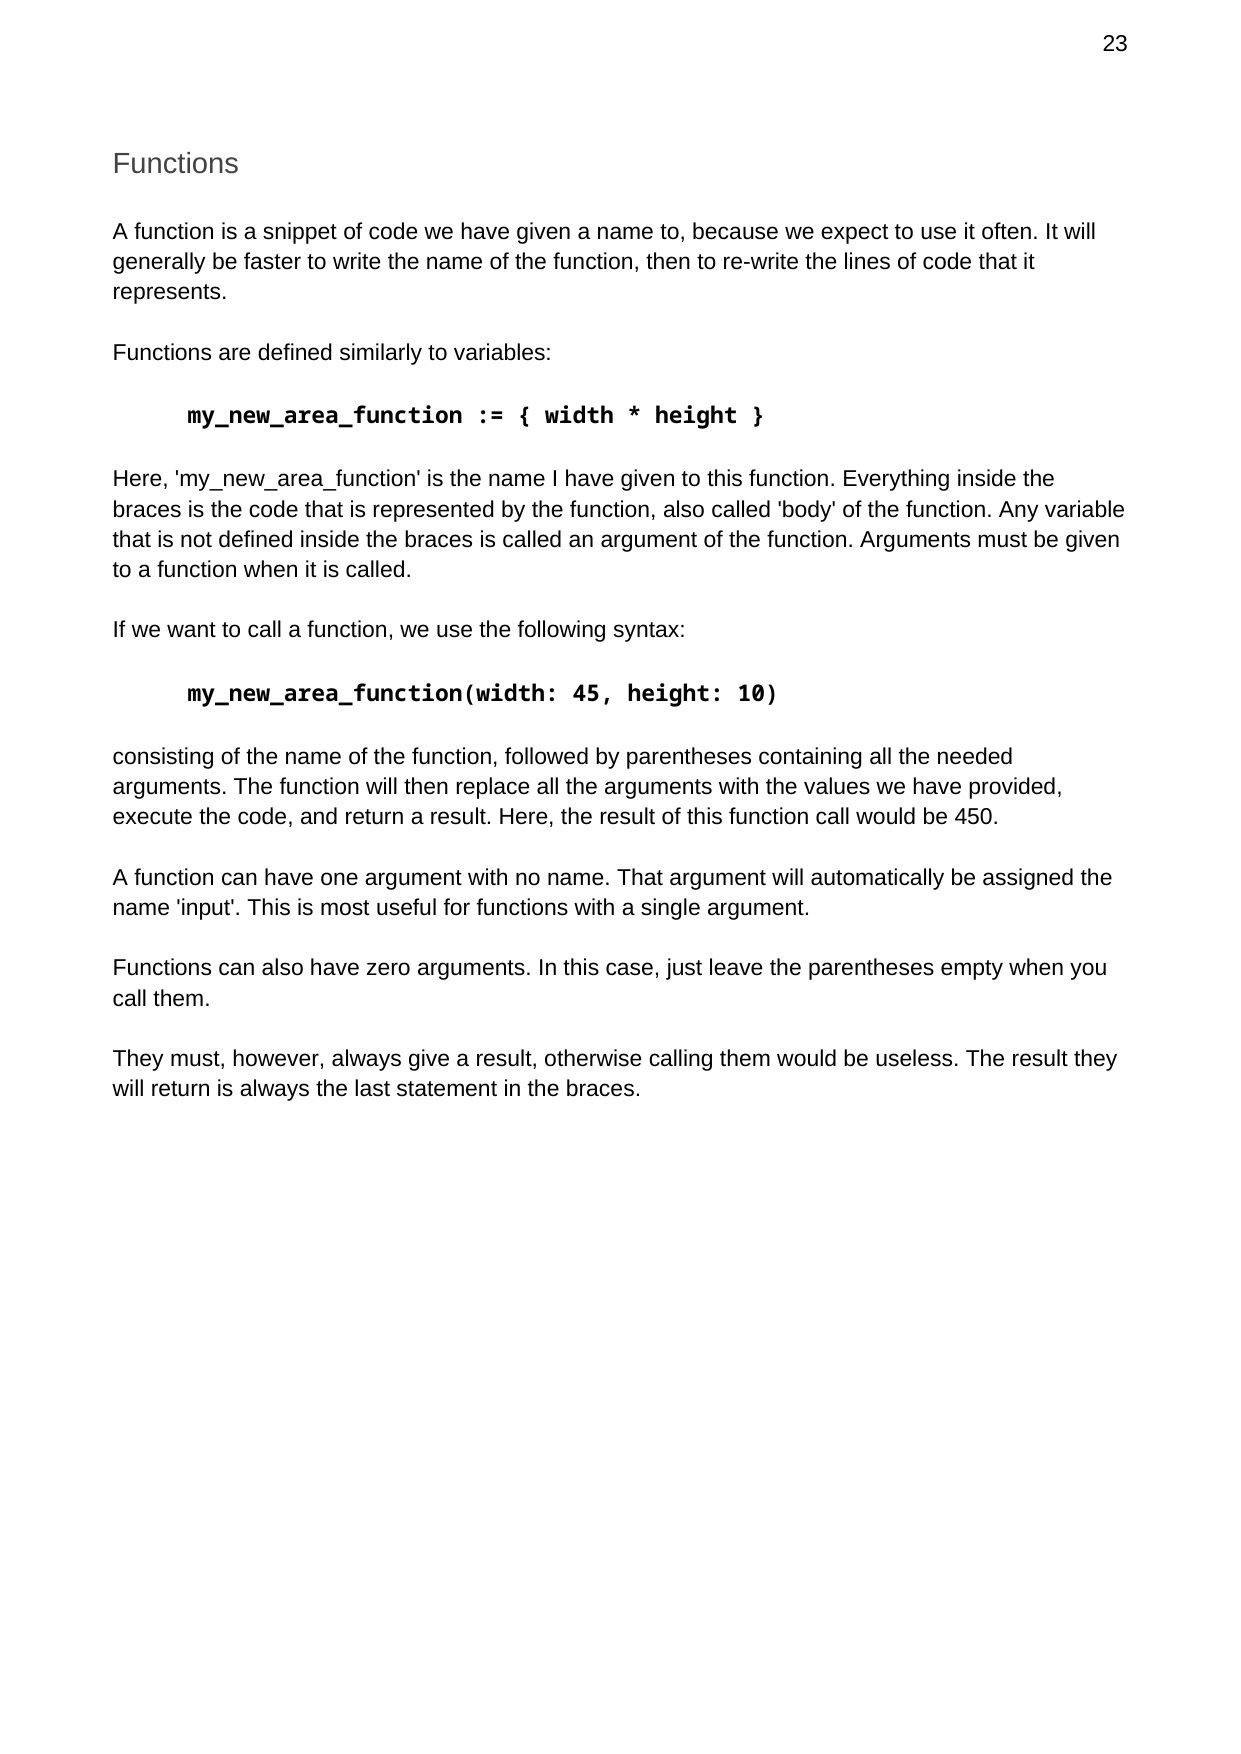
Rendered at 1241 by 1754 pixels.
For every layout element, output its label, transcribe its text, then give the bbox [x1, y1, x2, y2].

text They must, however, always give a result, otherwise calling them would be useless. The result they will return is always the last statement in the braces. [112, 1045, 1128, 1102]
text my_new_area_function(width: 45, height: 10) [112, 677, 1128, 708]
text Here, 'my_new_area_function' is the name I have given to this function. Everything inside the braces is the code that is represented by the function, also called 'body' of the function. Any variable that is not defined inside the braces is called an argument of the function. Arguments must be given to a function when it is called. [112, 465, 1128, 582]
text A function can have one argument with no name. That argument will automatically be assigned the name 'input'. This is most useful for functions with a single argument. [112, 864, 1128, 920]
text Functions can also have zero arguments. In this case, just leave the parentheses empty when you call them. [112, 954, 1128, 1011]
text If we want to call a function, we use the following syntax: [112, 616, 1128, 643]
text A function is a snippet of code we have given a name to, because we expect to use it often. It will generally be faster to write the name of the function, then to re-write the lines of code that it represents. [112, 218, 1128, 305]
subtitle Functions [112, 146, 1128, 179]
text consisting of the name of the function, followed by parentheses containing all the needed arguments. The function will then replace all the arguments with the values we have provided, execute the code, and return a result. Here, the result of this function call would be 450. [112, 743, 1128, 830]
text Functions are defined similarly to variables: [112, 339, 1128, 365]
text my_new_area_function := { width * height } [112, 399, 1128, 430]
